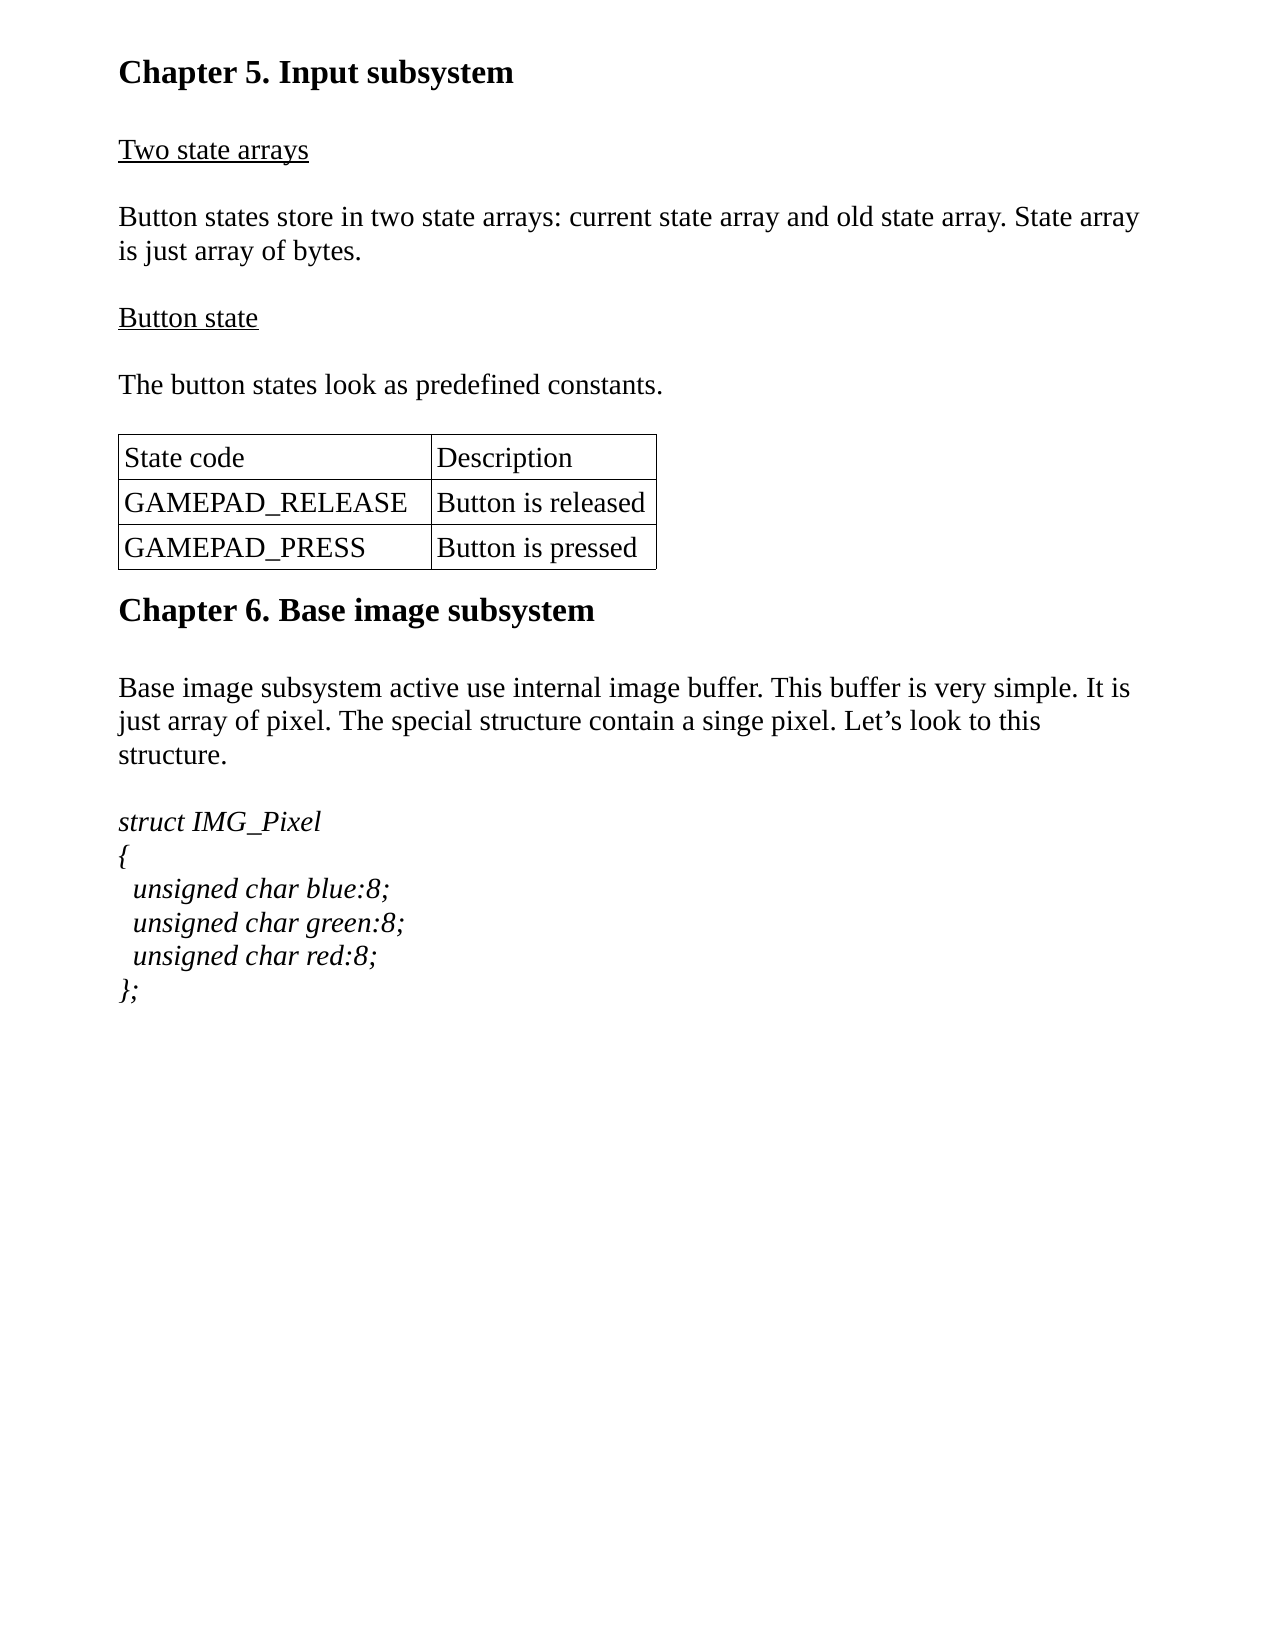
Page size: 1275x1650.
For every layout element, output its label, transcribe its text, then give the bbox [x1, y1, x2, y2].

text Button states store in two state arrays: current state array and old state array. State array is just array of bytes. [118, 199, 1157, 266]
text The button states look as predefined constants. [118, 367, 1157, 400]
text struct IMG_Pixel [118, 804, 1157, 838]
subtitle Chapter 6. Base image subsystem [118, 590, 1157, 629]
subtitle Chapter 5. Input subsystem [118, 52, 1157, 91]
table_cell GAMEPAD_PRESS [119, 525, 431, 569]
table_cell Button is pressed [432, 525, 656, 569]
table_cell GAMEPAD_RELEASE [119, 480, 431, 524]
table_header Description [432, 435, 656, 479]
text unsigned char green:8; [118, 905, 1157, 938]
text Base image subsystem active use internal image buffer. This buffer is very simple. It is just array of pixel. The special structure contain a singe pixel. Let’s look to this structure. [118, 670, 1157, 771]
text Two state arrays [118, 132, 1157, 166]
text unsigned char blue:8; [118, 871, 1157, 905]
text { [118, 838, 1157, 871]
table_header State code [119, 435, 431, 479]
text unsigned char red:8; [118, 938, 1157, 972]
table_cell Button is released [432, 480, 656, 524]
text Button state [118, 300, 1157, 333]
text }; [118, 972, 1157, 1005]
